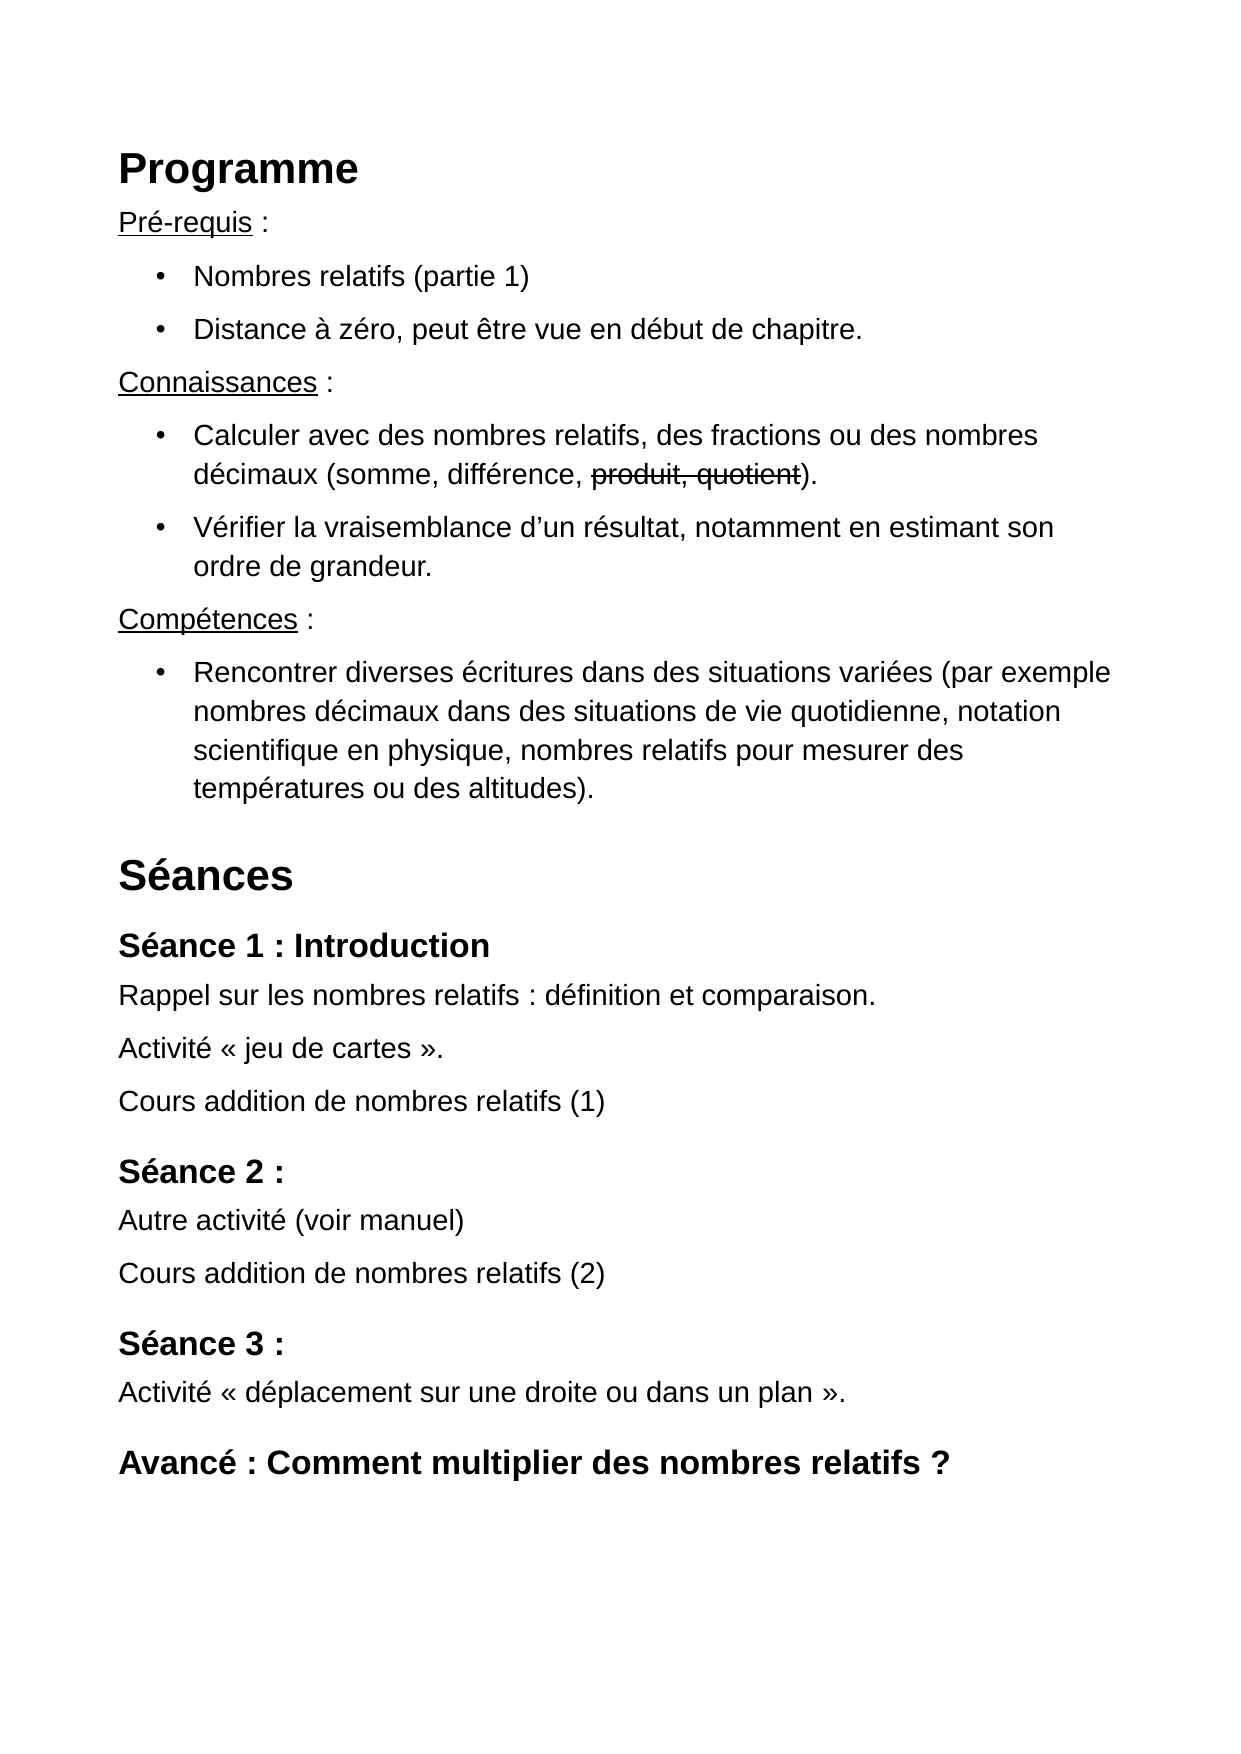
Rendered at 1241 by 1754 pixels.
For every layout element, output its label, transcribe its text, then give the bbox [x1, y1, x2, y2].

subtitle Programme [118, 143, 1122, 193]
text Cours addition de nombres relatifs (1) [118, 1084, 1122, 1117]
text Cours addition de nombres relatifs (2) [118, 1256, 1122, 1289]
subtitle Avancé : Comment multiplier des nombres relatifs ? [118, 1442, 1122, 1481]
text Activité « déplacement sur une droite ou dans un plan ». [118, 1375, 1122, 1408]
text Rappel sur les nombres relatifs : définition et comparaison. [118, 977, 1122, 1011]
list Calculer avec des nombres relatifs, des fractions ou des nombres décimaux (somme, différence, produit, quotient). [156, 418, 1122, 491]
subtitle Séance 2 : [118, 1151, 1122, 1190]
text Compétences : [118, 602, 1122, 636]
text Pré-requis : [118, 206, 1122, 239]
list Distance à zéro, peut être vue en début de chapitre. [156, 312, 1122, 346]
list Rencontrer diverses écritures dans des situations variées (par exemple nombres décimaux dans des situations de vie quotidienne, notation scientifique en physique, nombres relatifs pour mesurer des températures ou des altitudes). [156, 655, 1122, 805]
subtitle Séances [118, 849, 1122, 899]
text Activité « jeu de cartes ». [118, 1031, 1122, 1064]
list Vérifier la vraisemblance d’un résultat, notamment en estimant son ordre de grandeur. [156, 510, 1122, 583]
text Connaissances : [118, 365, 1122, 399]
subtitle Séance 3 : [118, 1323, 1122, 1362]
subtitle Séance 1 : Introduction [118, 926, 1122, 965]
text Autre activité (voir manuel) [118, 1203, 1122, 1236]
list Nombres relatifs (partie 1) [156, 259, 1122, 292]
